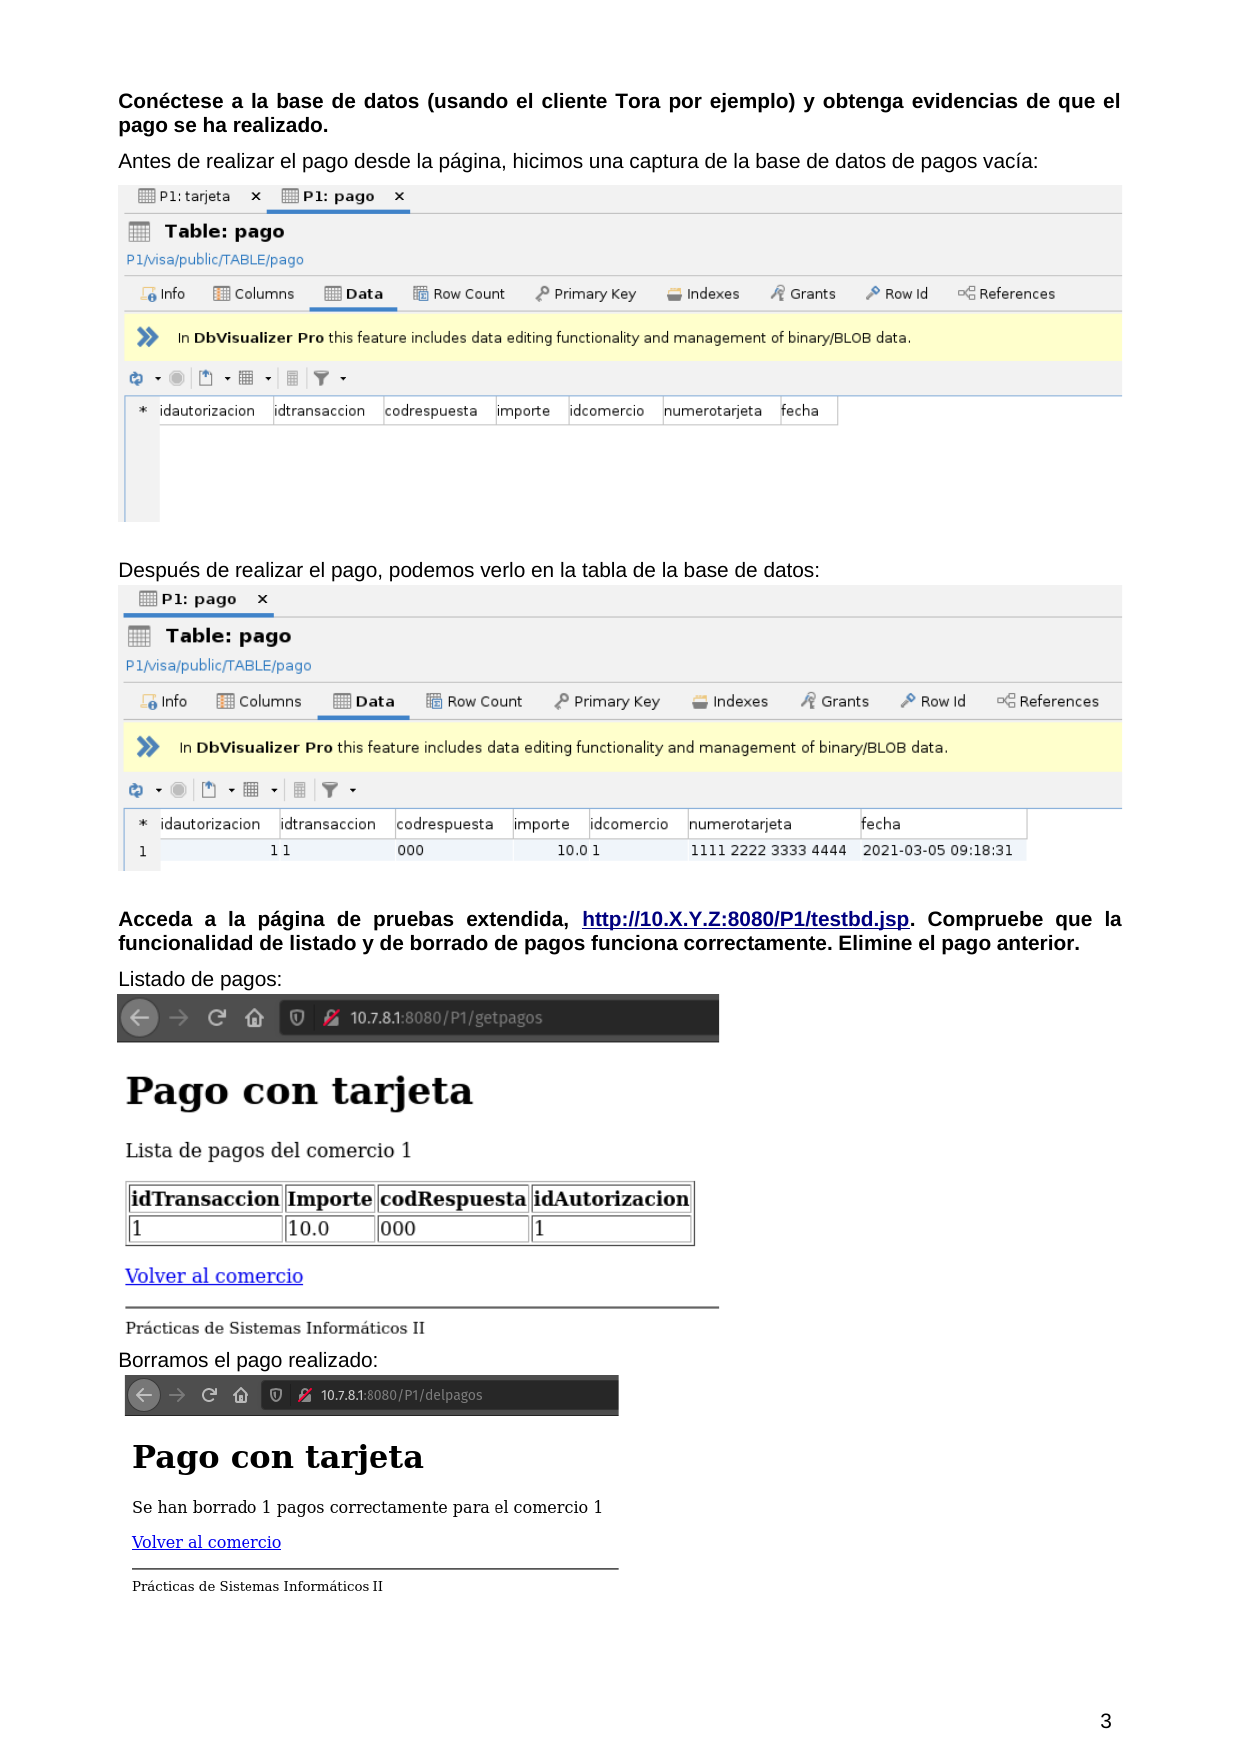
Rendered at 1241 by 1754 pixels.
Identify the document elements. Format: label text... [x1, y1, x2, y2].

text Listado de pagos: [118, 967, 1122, 991]
text Antes de realizar el pago desde la página, hicimos una captura de la base de datos de pagos vacía: [118, 149, 1122, 173]
picture [118, 585, 1123, 871]
text Borramos el pago realizado: [118, 1004, 1122, 1372]
text Conéctese a la base de datos (usando el cliente Tora por ejemplo) y obtenga evidencias de que el pago se ha realizado. [118, 88, 1122, 136]
picture [118, 185, 1123, 522]
picture [124, 1375, 619, 1608]
text Acceda a la página de pruebas extendida, http://10.X.Y.Z:8080/P1/testbd.jsp. Compruebe que la funcionalidad de listado y de borrado de pagos funciona correctamente. Elimine el pago anterior. [118, 907, 1122, 955]
picture [117, 994, 720, 1348]
text Después de realizar el pago, podemos verlo en la tabla de la base de datos: [118, 558, 1122, 582]
